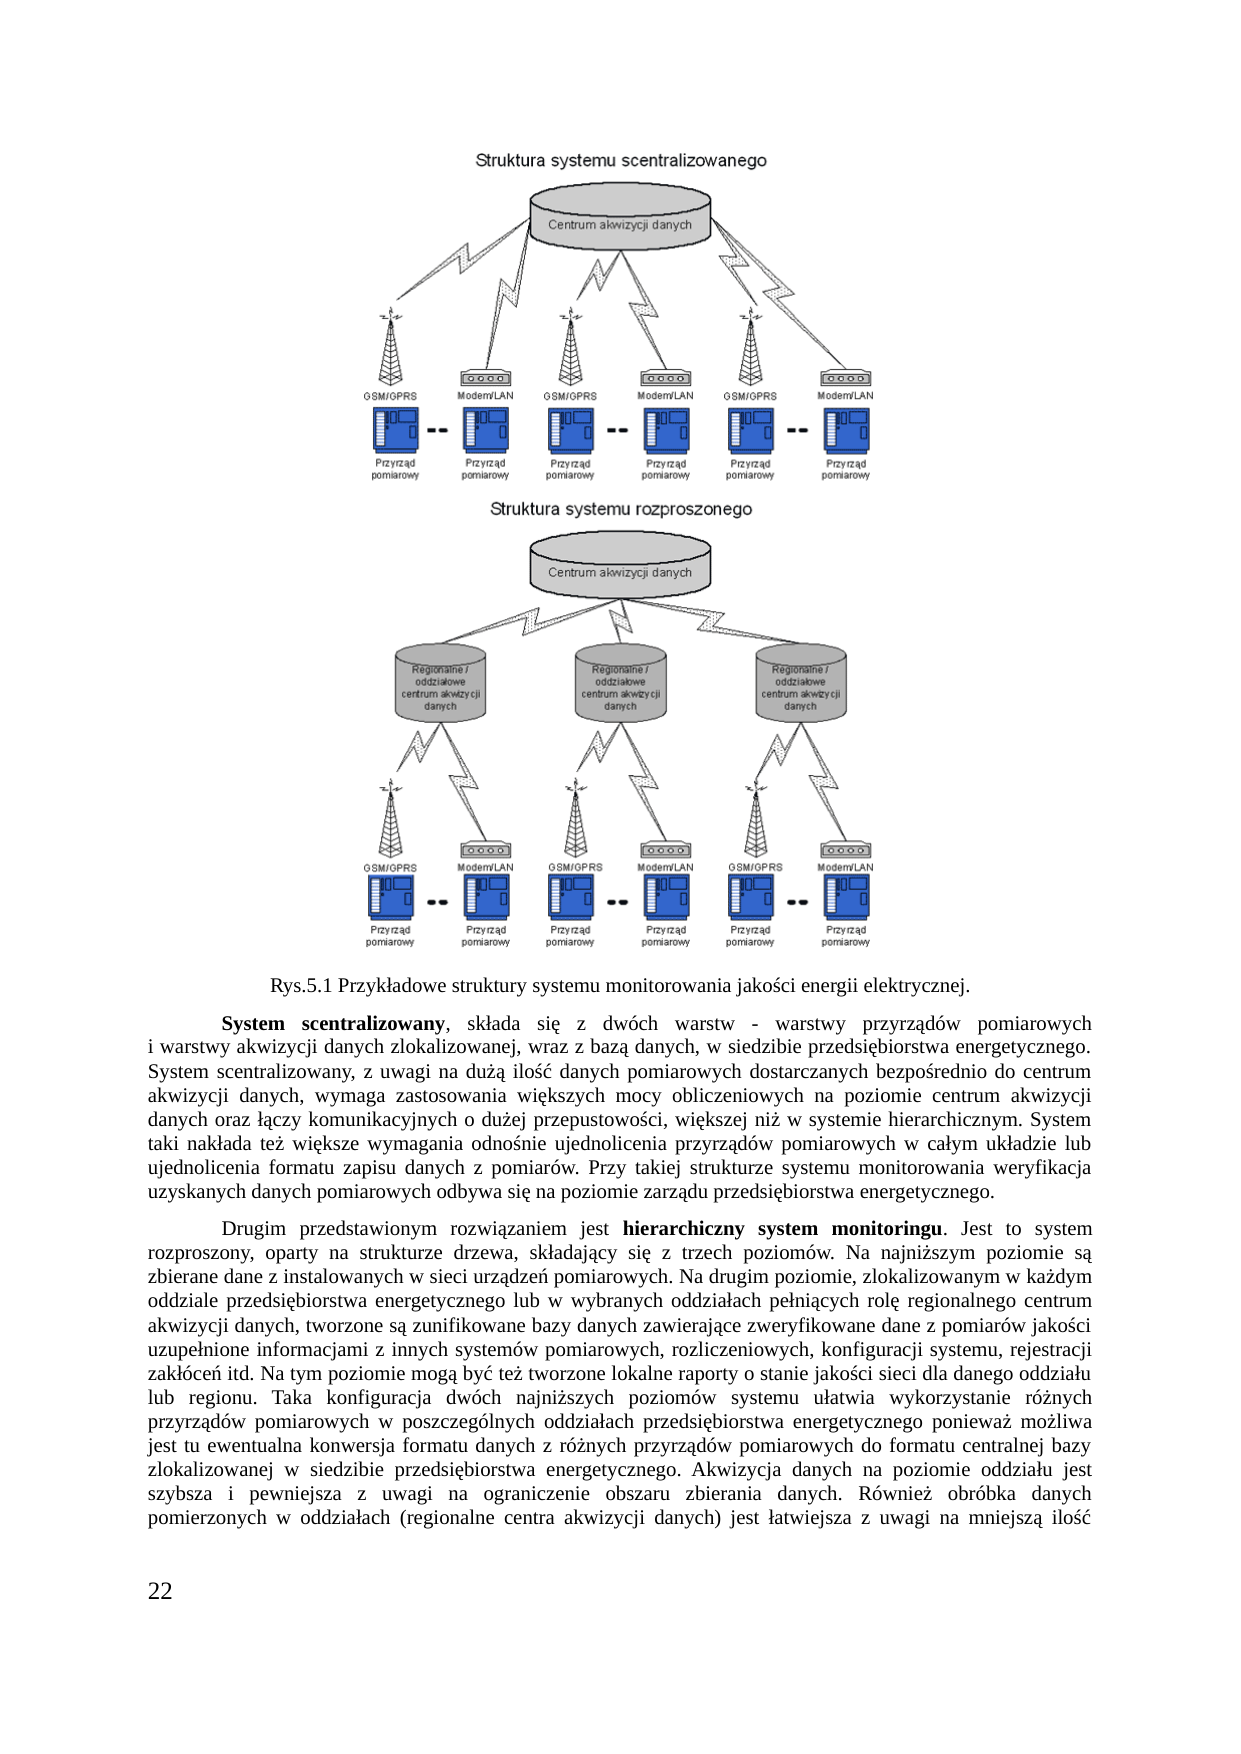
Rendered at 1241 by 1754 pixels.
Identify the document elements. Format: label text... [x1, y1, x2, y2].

text Drugim przedstawionym rozwiązaniem jest hierarchiczny system monitoringu. Jest to system rozproszony, oparty na strukturze drzewa, składający się z trzech poziomów. Na najniższym poziomie są zbierane dane z instalowanych w sieci urządzeń pomiarowych. Na drugim poziomie, zlokalizowanym w każdym oddziale przedsiębiorstwa energetycznego lub w wybranych oddziałach pełniących rolę regionalnego centrum akwizycji danych, tworzone są zunifikowane bazy danych zawierające zweryfikowane dane z pomiarów jakości uzupełnione informacjami z innych systemów pomiarowych, rozliczeniowych, konfiguracji systemu, rejestracji zakłóceń itd. Na tym poziomie mogą być też tworzone lokalne raporty o stanie jakości sieci dla danego oddziału lub regionu. Taka konfiguracja dwóch najniższych poziomów systemu ułatwia wykorzystanie różnych przyrządów pomiarowych w poszczególnych oddziałach przedsiębiorstwa energetycznego ponieważ możliwa jest tu ewentualna konwersja formatu danych z różnych przyrządów pomiarowych do formatu centralnej bazy zlokalizowanej w siedzibie przedsiębiorstwa energetycznego. Akwizycja danych na poziomie oddziału jest szybsza i pewniejsza z uwagi na ograniczenie obszaru zbierania danych. Również obróbka danych pomierzonych w oddziałach (regionalne centra akwizycji danych) jest łatwiejsza z uwagi na mniejszą ilość [148, 1216, 1093, 1529]
text System scentralizowany, składa się z dwóch warstw - warstwy przyrządów pomiarowych i warstwy akwizycji danych zlokalizowanej, wraz z bazą danych, w siedzibie przedsiębiorstwa energetycznego. System scentralizowany, z uwagi na dużą ilość danych pomiarowych dostarczanych bezpośrednio do centrum akwizycji danych, wymaga zastosowania większych mocy obliczeniowych na poziomie centrum akwizycji danych oraz łączy komunikacyjnych o dużej przepustowości, większej niż w systemie hierarchicznym. System taki nakłada też większe wymagania odnośnie ujednolicenia przyrządów pomiarowych w całym układzie lub ujednolicenia formatu zapisu danych z pomiarów. Przy takiej strukturze systemu monitorowania weryfikacja uzyskanych danych pomiarowych odbywa się na poziomie zarządu przedsiębiorstwa energetycznego. [148, 1010, 1093, 1203]
picture [344, 147, 897, 960]
text Rys.5.1 Przykładowe struktury systemu monitorowania jakości energii elektrycznej. [148, 973, 1093, 997]
